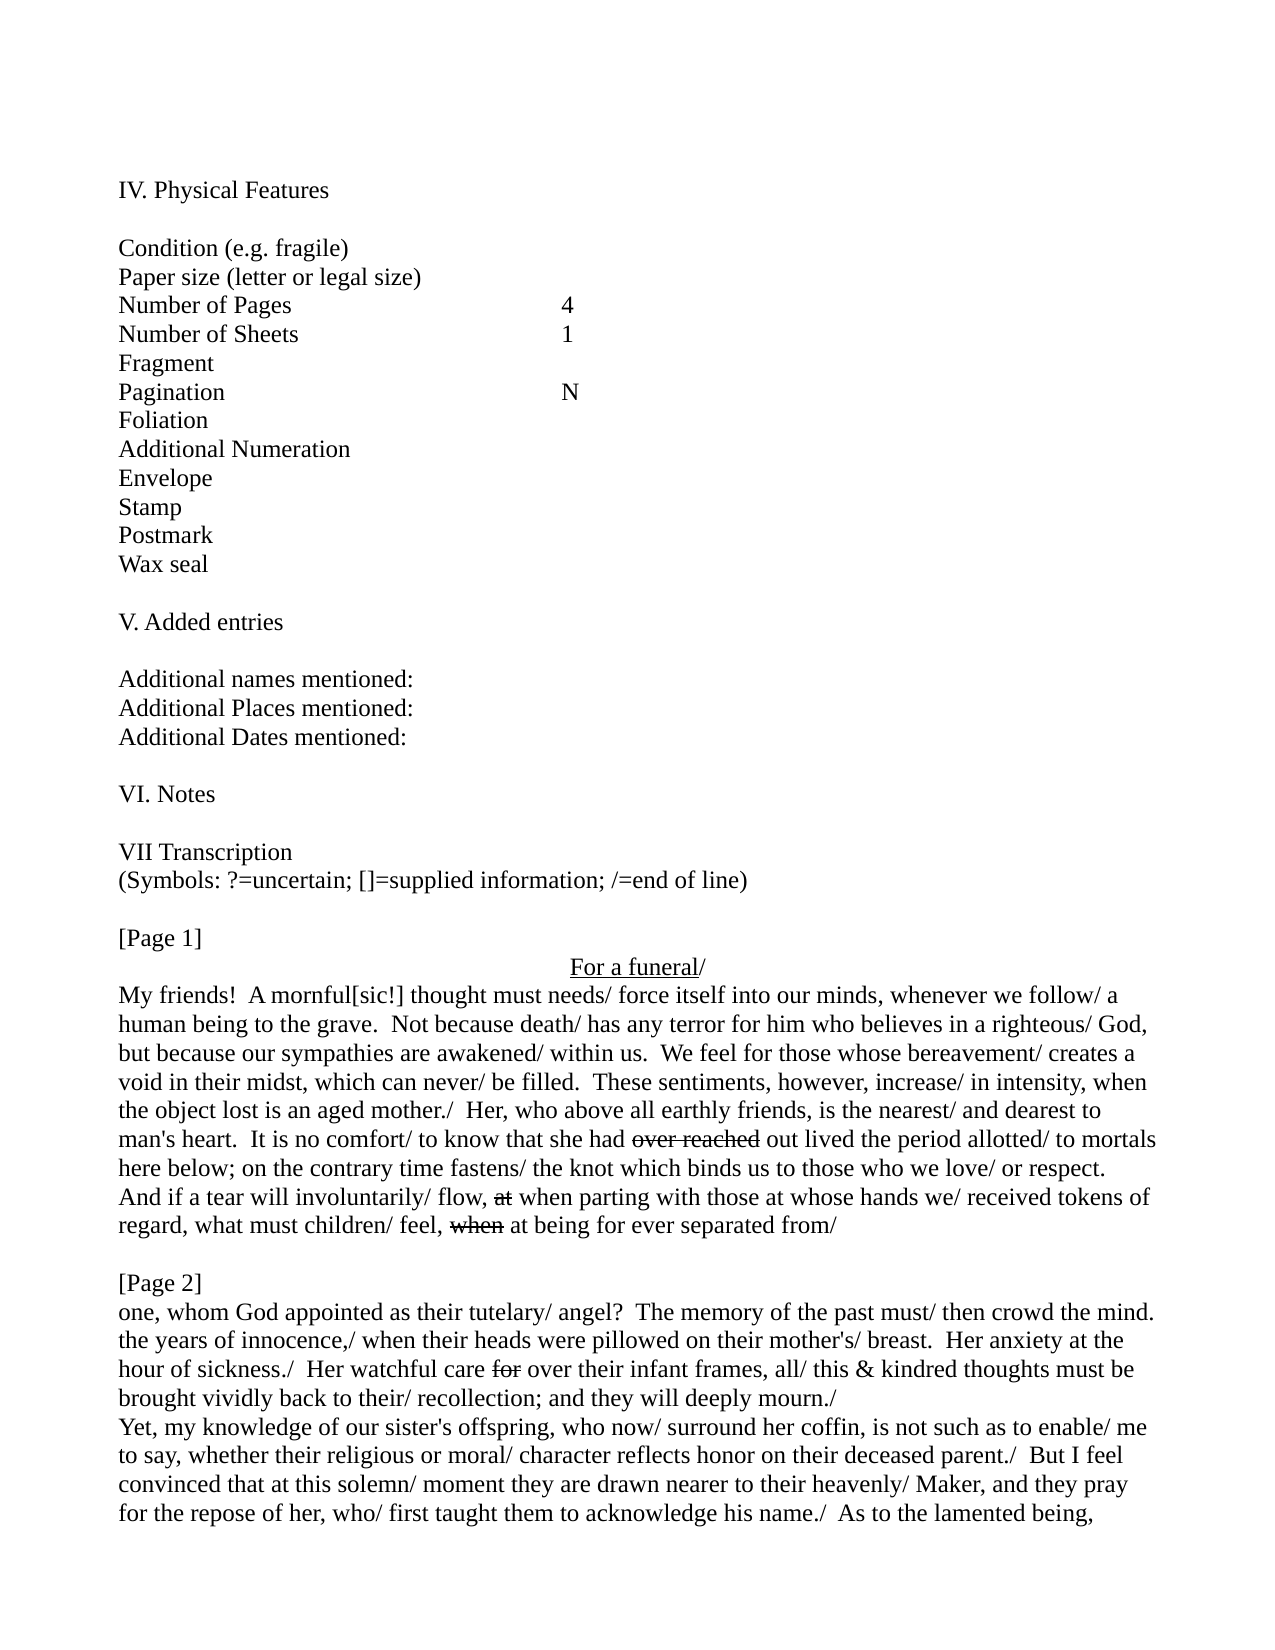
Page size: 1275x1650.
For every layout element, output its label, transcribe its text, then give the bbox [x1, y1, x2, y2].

text Additional Numeration [118, 434, 1157, 463]
text [Page 2] [118, 1268, 1157, 1297]
text Condition (e.g. fragile) [118, 233, 1157, 262]
text Yet, my knowledge of our sister's offspring, who now/ surround her coffin, is not such as to enable/ me to say, whether their religious or moral/ character reflects honor on their deceased parent./ But I feel convinced that at this solemn/ moment they are drawn nearer to their heavenly/ Maker, and they pray for the repose of her, who/ first taught them to acknowledge his name./ As to the lamented being, [118, 1412, 1157, 1527]
text VI. Notes [118, 779, 1157, 808]
text Foliation [118, 406, 1157, 434]
text My friends! A mornful[sic!] thought must needs/ force itself into our minds, whenever we follow/ a human being to the grave. Not because death/ has any terror for him who believes in a righteous/ God, but because our sympathies are awakened/ within us. We feel for those whose bereavement/ creates a void in their midst, which can never/ be filled. These sentiments, however, increase/ in intensity, when the object lost is an aged mother./ Her, who above all earthly friends, is the nearest/ and dearest to man's heart. It is no comfort/ to know that she had over reached out lived the period allotted/ to mortals here below; on the contrary time fastens/ the knot which binds us to those who we love/ or respect. And if a tear will involuntarily/ flow, at when parting with those at whose hands we/ received tokens of regard, what must children/ feel, when at being for ever separated from/ [118, 981, 1157, 1239]
text Number of Pages 4 [118, 291, 1157, 319]
text Fragment [118, 348, 1157, 377]
text Envelope [118, 463, 1157, 492]
text Additional Dates mentioned: [118, 722, 1157, 751]
text IV. Physical Features [118, 176, 1157, 204]
text Number of Sheets 1 [118, 319, 1157, 348]
text Paper size (letter or legal size) [118, 262, 1157, 291]
text Stamp [118, 492, 1157, 521]
text Additional Places mentioned: [118, 693, 1157, 722]
text Additional names mentioned: [118, 664, 1157, 693]
text VII Transcription [118, 837, 1157, 866]
text For a funeral/ [118, 952, 1157, 981]
text [Page 1] [118, 923, 1157, 952]
text V. Added entries [118, 607, 1157, 636]
text (Symbols: ?=uncertain; []=supplied information; /=end of line) [118, 866, 1157, 894]
text Postma rk [118, 521, 1157, 549]
text Pagination N [118, 377, 1157, 406]
text one, whom God appointed as their tutelary/ angel? The memory of the past must/ then crowd the mind. the years of innocence,/ when their heads were pillowed on their mother's/ breast. Her anxiety at the hour of sickness./ Her watchful care for over their infant frames, all/ this & kindred thoughts must be brought vividly back to their/ recollection; and they will deeply mourn./ [118, 1297, 1157, 1412]
text Wax seal [118, 549, 1157, 578]
